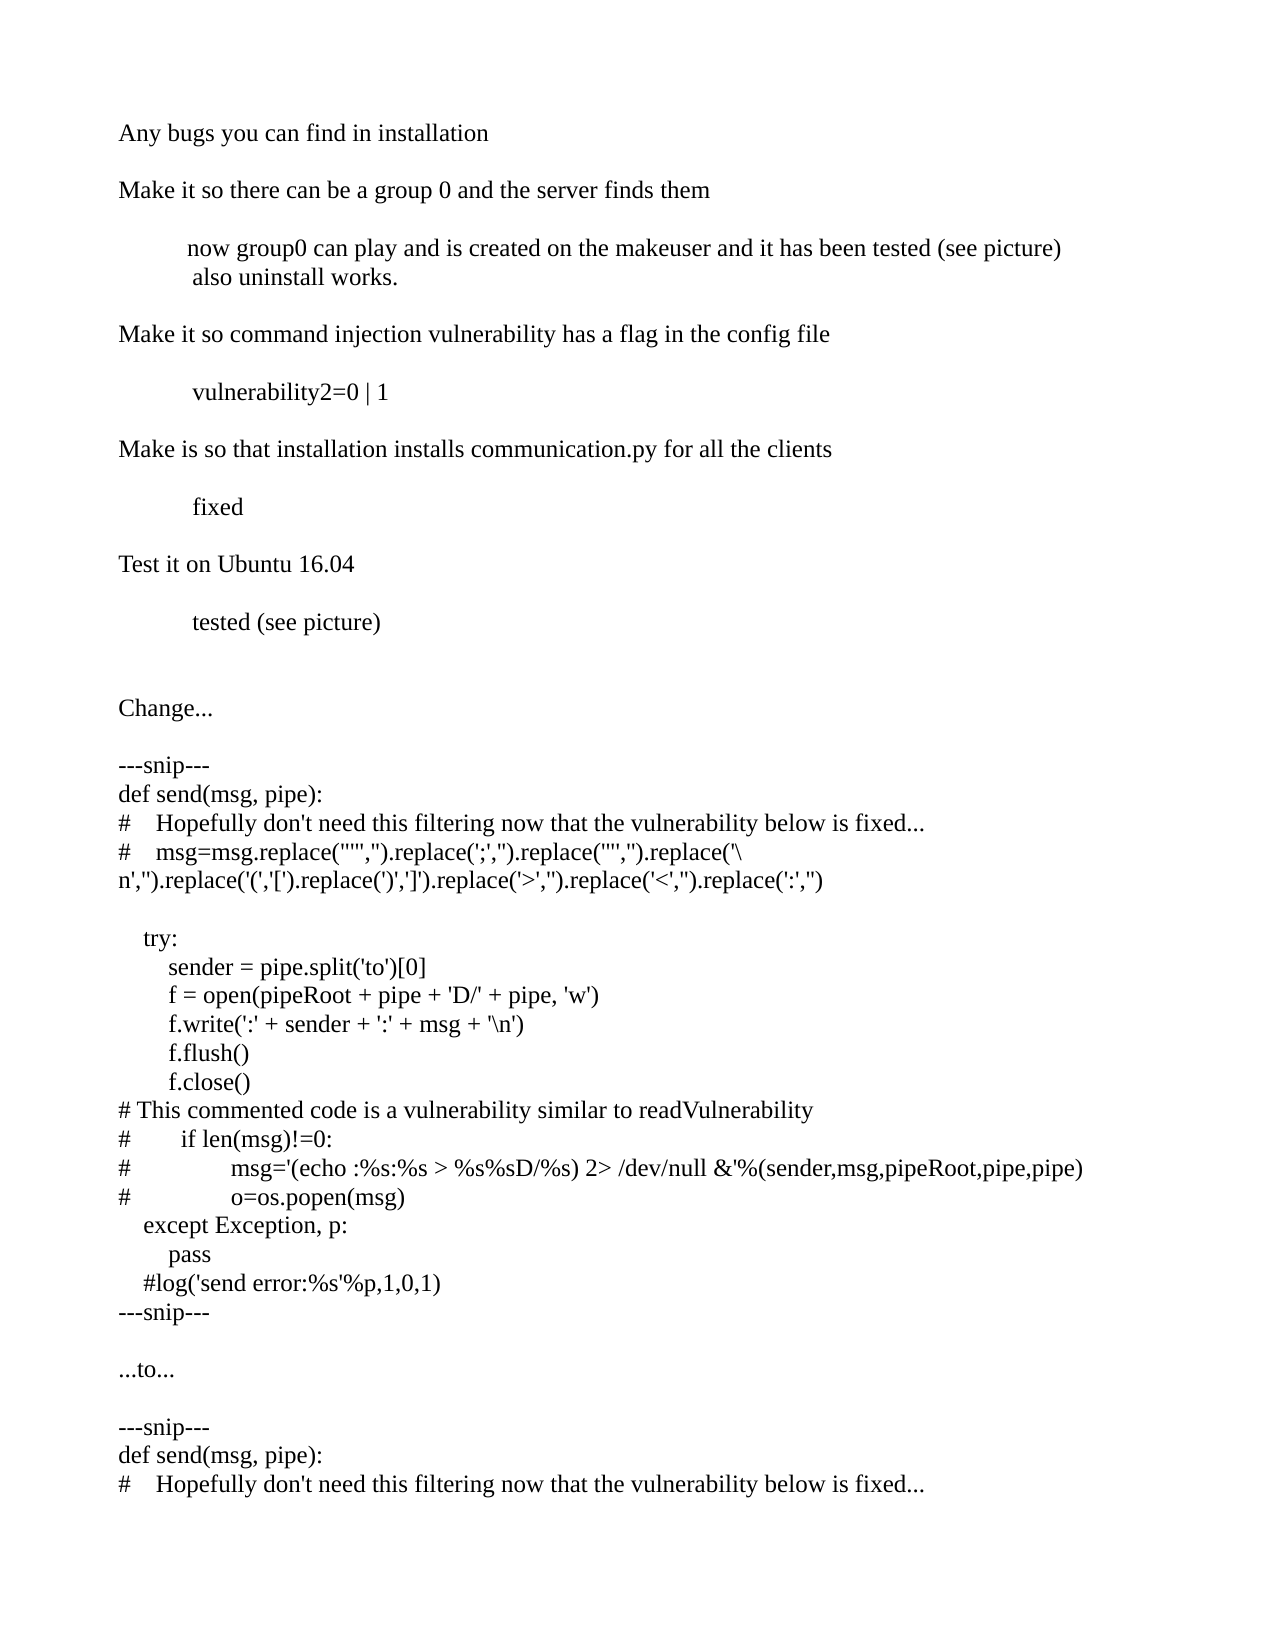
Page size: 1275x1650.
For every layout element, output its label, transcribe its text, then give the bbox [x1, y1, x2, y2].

text # if len(msg)!=0: [118, 1124, 1157, 1153]
text # This commented code is a vulnerability similar to readVulnerability [118, 1096, 1157, 1124]
text Make is so that installation installs communication.py for all the clients [118, 434, 1157, 463]
text # msg=msg.replace("'",'').replace(';','').replace('"','').replace('\n','').replace('(','[').replace(')',']').replace('>','').replace('<','').replace(':','') [118, 837, 1157, 894]
text also uninstall works. [118, 262, 1157, 291]
text def send(msg, pipe): [118, 1441, 1157, 1469]
text fixed [118, 492, 1157, 521]
text tested (see picture) [118, 607, 1157, 636]
text Make it so there can be a group 0 and the server finds them [118, 176, 1157, 204]
text Change... [118, 693, 1157, 722]
text except Exception, p: [118, 1211, 1157, 1239]
text Any bugs you can find in installation [118, 118, 1157, 147]
text ---snip--- [118, 1412, 1157, 1441]
text now group0 can play and is created on the makeuser and it has been tested (see picture) [118, 233, 1157, 262]
text #log('send error:%s'%p,1,0,1) [118, 1268, 1157, 1297]
text Make it so command injection vulnerability has a flag in the config file [118, 319, 1157, 348]
text pass [118, 1239, 1157, 1268]
text ---snip--- [118, 1297, 1157, 1326]
text # Hopefully don't need this filtering now that the vulnerability below is fixed... [118, 1469, 1157, 1498]
text # o=os.popen(msg) [118, 1182, 1157, 1211]
text f.flush() [118, 1038, 1157, 1067]
text f.write(':' + sender + ':' + msg + '\n') [118, 1009, 1157, 1038]
text f = open(pipeRoot + pipe + 'D/' + pipe, 'w') [118, 981, 1157, 1009]
text sender = pipe.split('to')[0] [118, 952, 1157, 981]
text vulnerability2=0 | 1 [118, 377, 1157, 406]
text # msg='(echo :%s:%s > %s%sD/%s) 2> /dev/null &'%(sender,msg,pipeRoot,pipe,pipe) [118, 1153, 1157, 1182]
text Test it on Ubuntu 16.04 [118, 549, 1157, 578]
text def send(msg, pipe): [118, 779, 1157, 808]
text ...to... [118, 1354, 1157, 1383]
text # Hopefully don't need this filtering now that the vulnerability below is fixed... [118, 808, 1157, 837]
text ---snip--- [118, 751, 1157, 779]
text try: [118, 923, 1157, 952]
text f.close() [118, 1067, 1157, 1096]
